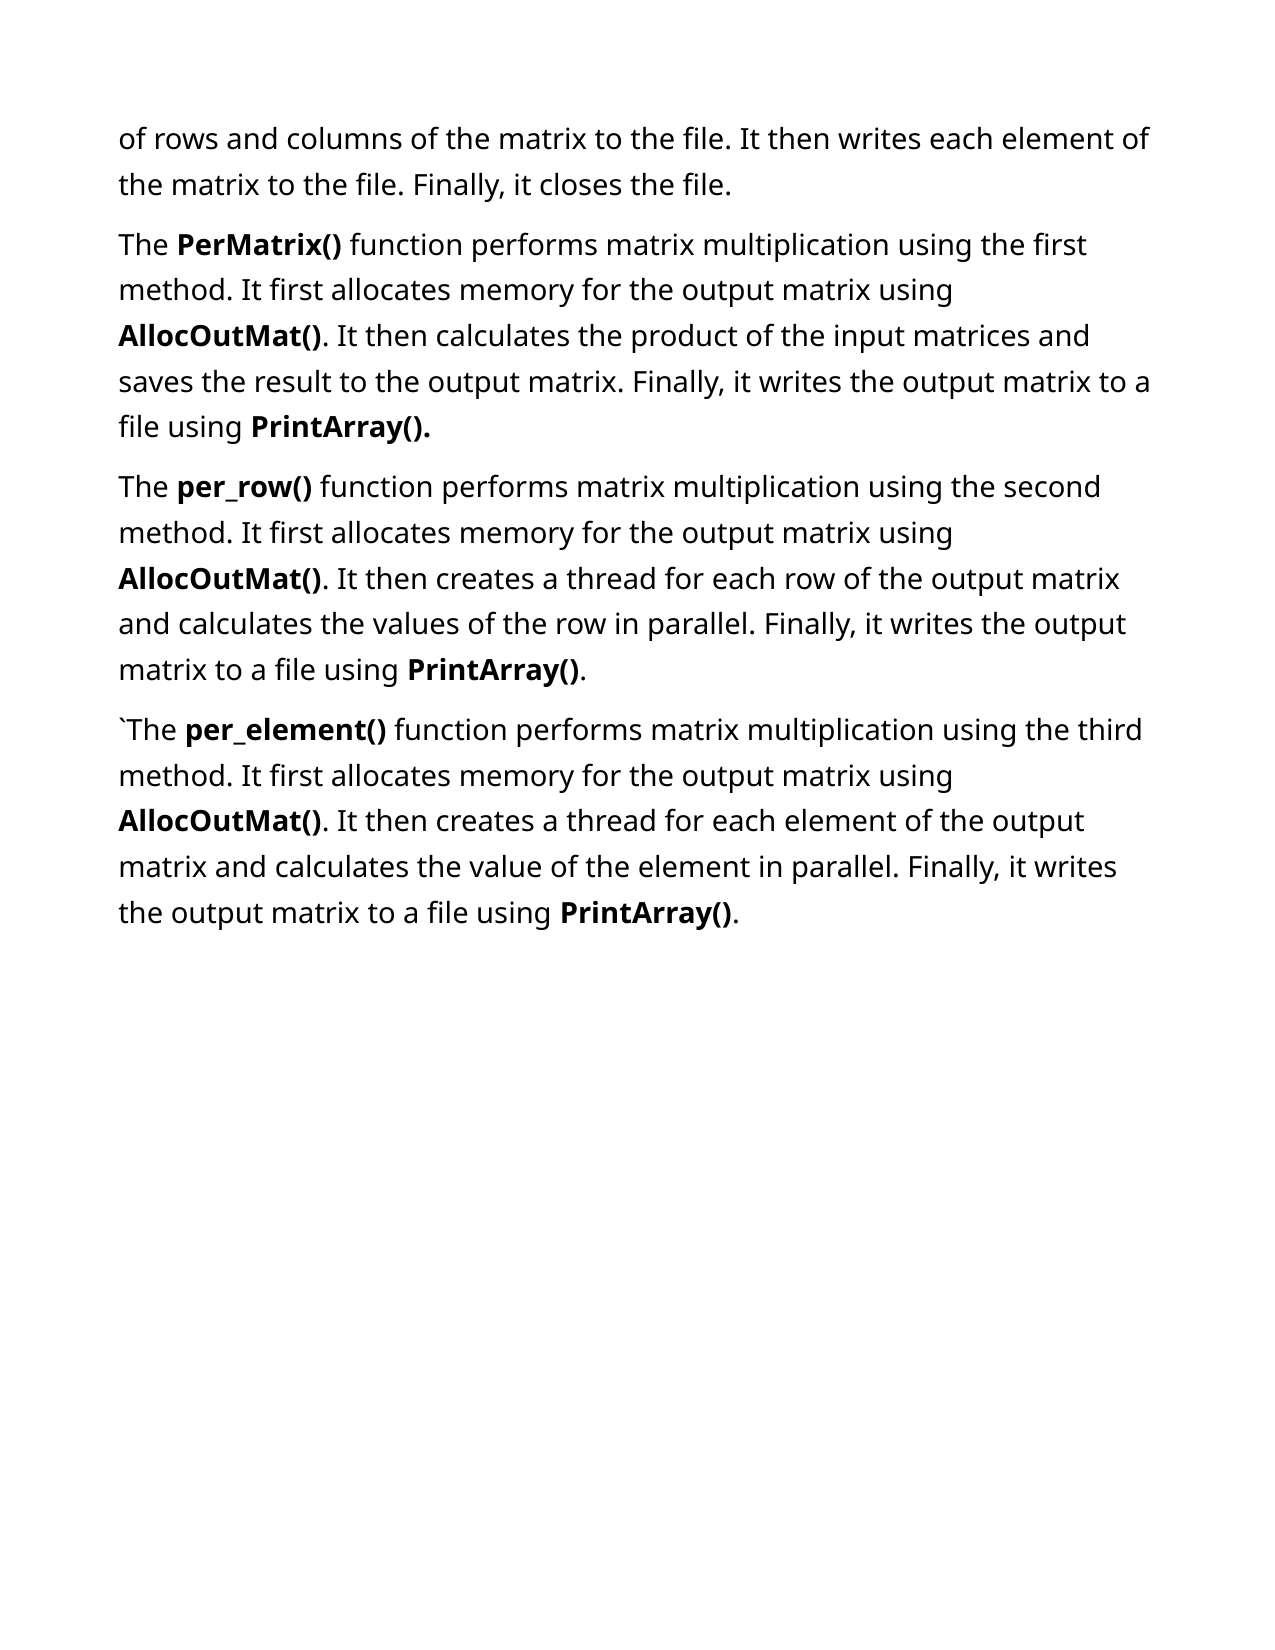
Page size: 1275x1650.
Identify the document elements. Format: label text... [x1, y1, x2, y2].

text `The per_element() function performs matrix multiplication using the third method. It first allocates memory for the output matrix using AllocOutMat(). It then creates a thread for each element of the output matrix and calculates the value of the element in parallel. Finally, it writes the output matrix to a file using PrintArray(). [118, 709, 1157, 932]
text The PerMatrix() function performs matrix multiplication using the first method. It first allocates memory for the output matrix using AllocOutMat(). It then calculates the product of the input matrices and saves the result to the output matrix. Finally, it writes the output matrix to a file using PrintArray(). [118, 224, 1157, 446]
text The per_row() function performs matrix multiplication using the second method. It first allocates memory for the output matrix using AllocOutMat(). It then creates a thread for each row of the output matrix and calculates the values of the row in parallel. Finally, it writes the output matrix to a file using PrintArray(). [118, 467, 1157, 689]
text of rows and columns of the matrix to the file. It then writes each element of the matrix to the file. Finally, it closes the file. [118, 118, 1157, 203]
